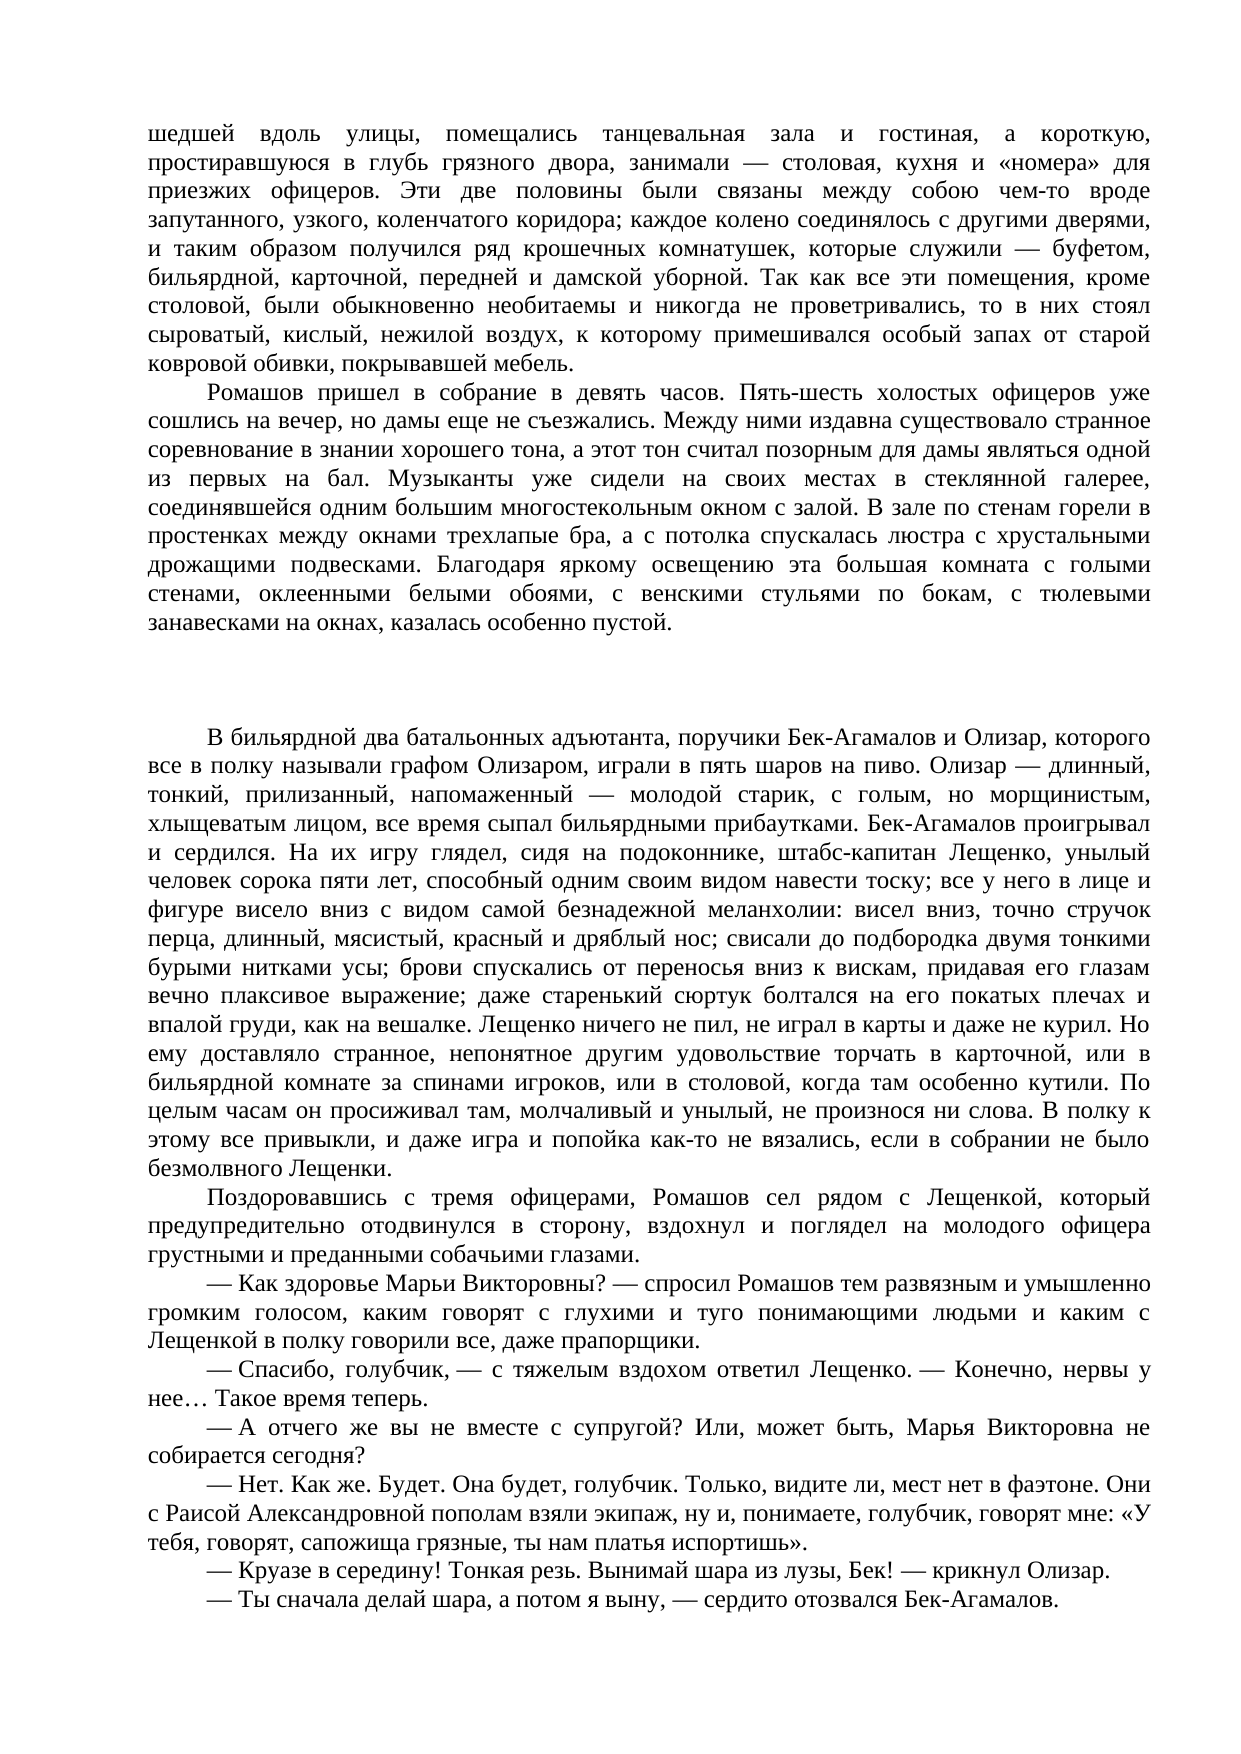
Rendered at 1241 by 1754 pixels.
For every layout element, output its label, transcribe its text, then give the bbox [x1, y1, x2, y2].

text — А отчего же вы не вместе с супругой? Или, может быть, Марья Викторовна не собирается сегодня? [148, 1412, 1152, 1469]
text В бильярдной два батальонных адъютанта, поручики Бек-Агамалов и Олизар, которого все в полку называли графом Олизаром, играли в пять шаров на пиво. Олизар — длинный, тонкий, прилизанный, напомаженный — молодой старик, с голым, но морщинистым, хлыщеватым лицом, все время сыпал бильярдными прибаутками. Бек-Агамалов проигрывал и сердился. На их игру глядел, сидя на подоконнике, штабс-капитан Лещенко, унылый человек сорока пяти лет, способный одним своим видом навести тоску; все у него в лице и фигуре висело вниз с видом самой безнадежной меланхолии: висел вниз, точно стручок перца, длинный, мясистый, красный и дряблый нос; свисали до подбородка двумя тонкими бурыми нитками усы; брови спускались от переносья вниз к вискам, придавая его глазам вечно плаксивое выражение; даже старенький сюртук болтался на его покатых плечах и впалой груди, как на вешалке. Лещенко ничего не пил, не играл в карты и даже не курил. Но ему доставляло странное, непонятное другим удовольствие торчать в карточной, или в бильярдной комнате за спинами игроков, или в столовой, когда там особенно кутили. По целым часам он просиживал там, молчаливый и унылый, не произнося ни слова. В полку к этому все привыкли, и даже игра и попойка как-то не вязались, если в собрании не было безмолвного Лещенки. [148, 722, 1152, 1182]
text Поздоровавшись с тремя офицерами, Ромашов сел рядом с Лещенкой, который предупредительно отодвинулся в сторону, вздохнул и поглядел на молодого офицера грустными и преданными собачьими глазами. [148, 1182, 1152, 1268]
text — Ты сначала делай шара, а потом я выну, — сердито отозвался Бек-Агамалов. [148, 1584, 1152, 1613]
text — Как здоровье Марьи Викторовны? — спросил Ромашов тем развязным и умышленно громким голосом, каким говорят с глухими и туго понимающими людьми и каким с Лещенкой в полку говорили все, даже прапорщики. [148, 1268, 1152, 1354]
text шедшей вдоль улицы, помещались танцевальная зала и гостиная, а короткую, простиравшуюся в глубь грязного двора, занимали — столовая, кухня и «номера» для приезжих офицеров. Эти две половины были связаны между собою чем-то вроде запутанного, узкого, коленчатого коридора; каждое колено соединялось с другими дверями, и таким образом получился ряд крошечных комнатушек, которые служили — буфетом, бильярдной, карточной, передней и дамской уборной. Так как все эти помещения, кроме столовой, были обыкновенно необитаемы и никогда не проветривались, то в них стоял сыроватый, кислый, нежилой воздух, к которому примешивался особый запах от старой ковровой обивки, покрывавшей мебель. [148, 118, 1152, 377]
text — Нет. Как же. Будет. Она будет, голубчик. Только, видите ли, мест нет в фаэтоне. Они с Раисой Александровной пополам взяли экипаж, ну и, понимаете, голубчик, говорят мне: «У тебя, говорят, сапожища грязные, ты нам платья испортишь». [148, 1469, 1152, 1556]
text — Круазе в середину! Тонкая резь. Вынимай шара из лузы, Бек! — крикнул Олизар. [148, 1556, 1152, 1584]
text Ромашов пришел в собрание в девять часов. Пять-шесть холостых офицеров уже сошлись на вечер, но дамы еще не съезжались. Между ними издавна существовало странное соревнование в знании хорошего тона, а этот тон считал позорным для дамы являться одной из первых на бал. Музыканты уже сидели на своих местах в стеклянной галерее, соединявшейся одним большим многостекольным окном с залой. В зале по стенам горели в простенках между окнами трехлапые бра, а с потолка спускалась люстра с хрустальными дрожащими подвесками. Благодаря яркому освещению эта большая комната с голыми стенами, оклеенными белыми обоями, с венскими стульями по бокам, с тюлевыми занавесками на окнах, казалась особенно пустой. [148, 377, 1152, 636]
text — Спасибо, голубчик, — с тяжелым вздохом ответил Лещенко. — Конечно, нервы у нее… Такое время теперь. [148, 1354, 1152, 1412]
